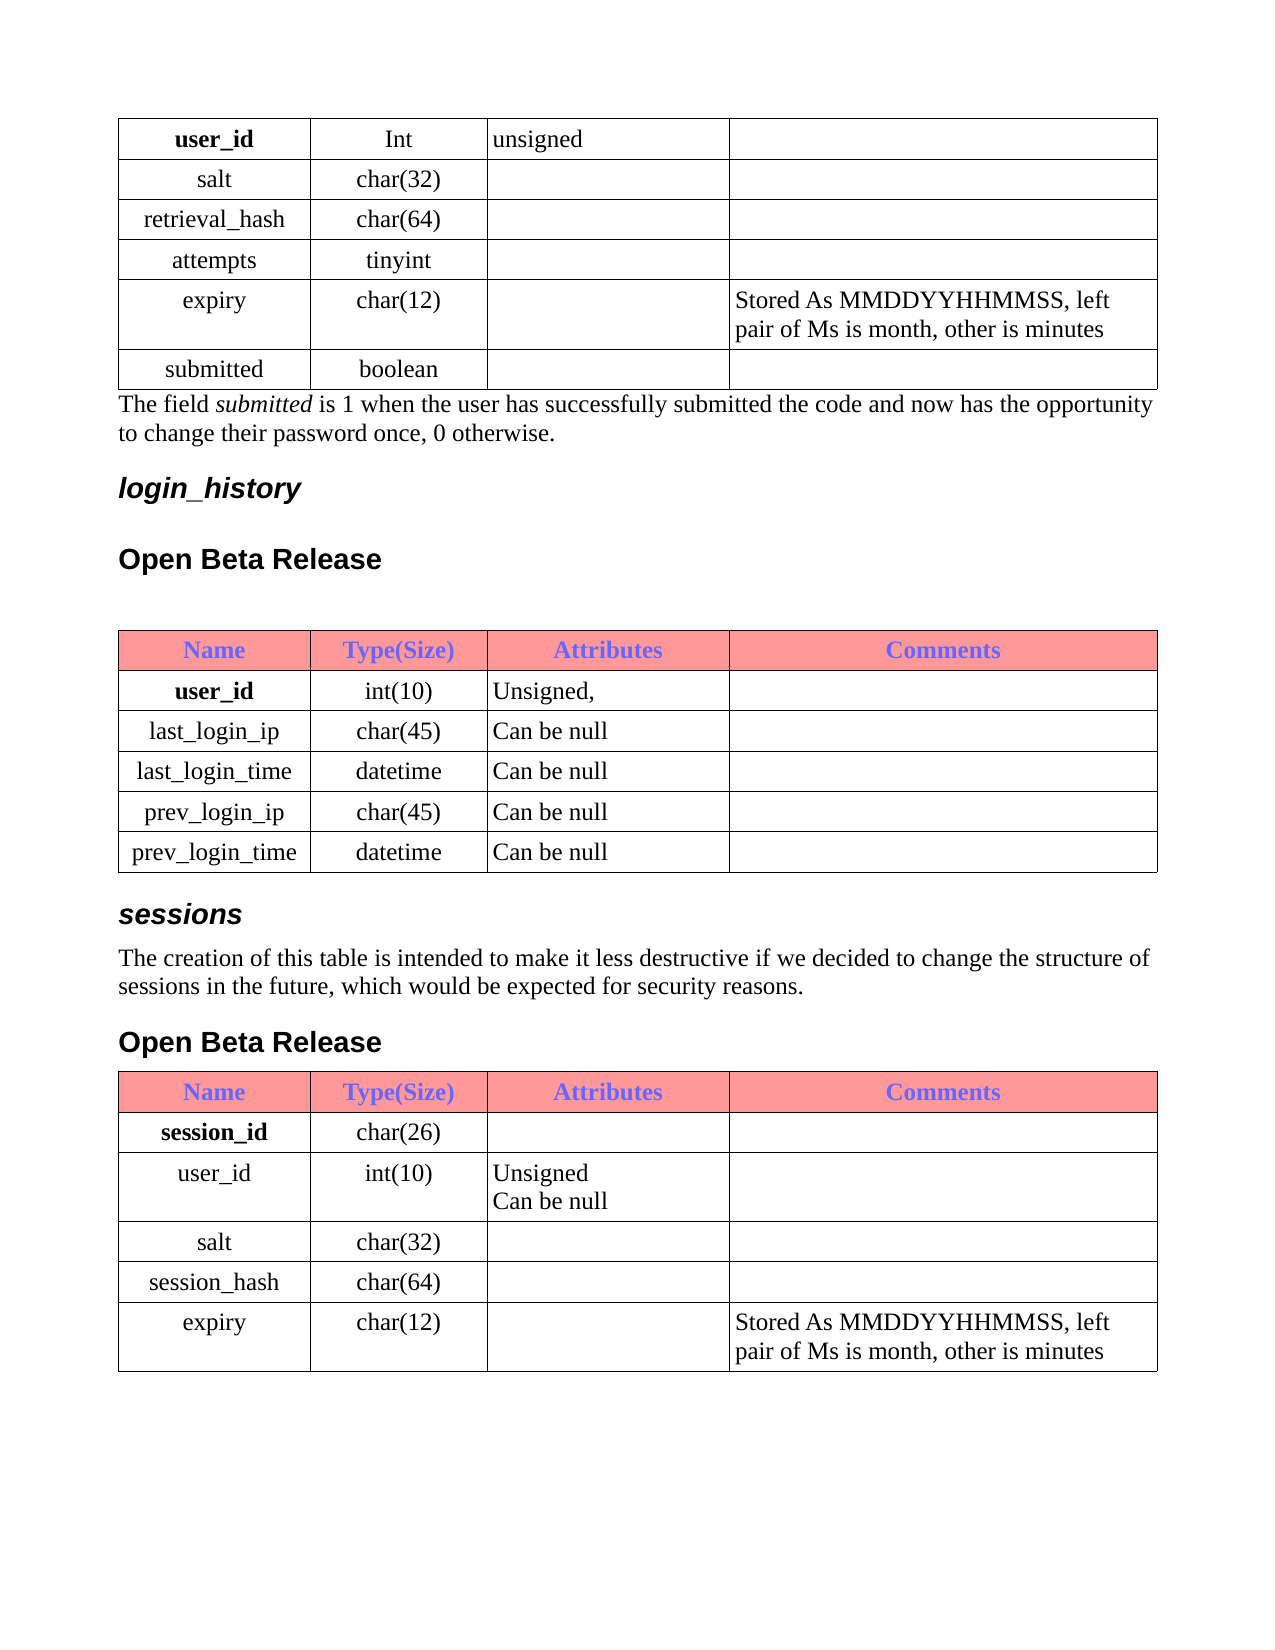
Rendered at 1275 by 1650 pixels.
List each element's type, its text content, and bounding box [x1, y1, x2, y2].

table_cell user_id [119, 1153, 310, 1221]
subtitle Open Beta Release [118, 1025, 1157, 1059]
table_cell char(32) [311, 1222, 487, 1261]
table_cell [730, 832, 1157, 872]
table_cell int(10) [311, 671, 487, 710]
table_cell [730, 1153, 1157, 1221]
table_cell last_login_time [119, 752, 310, 791]
table_cell [488, 160, 729, 199]
table_cell [488, 1113, 729, 1152]
table_cell submitted [119, 350, 310, 389]
table_cell [730, 792, 1157, 831]
table_cell char(32) [311, 160, 487, 199]
table_header Attributes [488, 631, 729, 670]
table_header Name [119, 631, 310, 670]
table_cell Stored As MMDDYYHHMMSS, left pair of Ms is month, other is minutes [730, 280, 1157, 348]
table_cell [488, 1303, 729, 1371]
table_cell Can be null [488, 752, 729, 791]
table_cell [488, 350, 729, 389]
table_header Type(Size) [311, 631, 487, 670]
table_cell [730, 240, 1157, 279]
table_cell [730, 160, 1157, 199]
table_cell char(12) [311, 1303, 487, 1371]
table_cell char(26) [311, 1113, 487, 1152]
table_header Attributes [488, 1072, 729, 1112]
table_cell [488, 280, 729, 348]
table_cell [730, 119, 1157, 158]
table_cell last_login_ip [119, 711, 310, 751]
table_cell char(12) [311, 280, 487, 348]
table_cell [488, 240, 729, 279]
table_cell [730, 1262, 1157, 1302]
table_cell char(64) [311, 200, 487, 239]
table_cell unsigned [488, 119, 729, 158]
subtitle login_history [118, 471, 1157, 505]
table_cell [730, 711, 1157, 751]
table_cell char(64) [311, 1262, 487, 1302]
table_cell datetime [311, 832, 487, 872]
table_cell Can be null [488, 832, 729, 872]
table_cell [488, 200, 729, 239]
table_cell expiry [119, 280, 310, 348]
table_cell char(45) [311, 792, 487, 831]
table_cell session_id [119, 1113, 310, 1152]
table_cell Can be null [488, 792, 729, 831]
subtitle Open Beta Release [118, 542, 1157, 576]
table_header Comments [730, 631, 1157, 670]
table_cell Unsigned Can be null [488, 1153, 729, 1221]
table_cell salt [119, 1222, 310, 1261]
table_cell int(10) [311, 1153, 487, 1221]
table_cell Unsigned, [488, 671, 729, 710]
table_cell prev_login_time [119, 832, 310, 872]
table_cell retrieval_hash [119, 200, 310, 239]
table_cell [488, 1222, 729, 1261]
table_cell Stored As MMDDYYHHMMSS, left pair of Ms is month, other is minutes [730, 1303, 1157, 1371]
table_cell [730, 1113, 1157, 1152]
table_cell salt [119, 160, 310, 199]
table_cell [730, 671, 1157, 710]
table_cell session_hash [119, 1262, 310, 1302]
table_cell user_id [119, 119, 310, 158]
table_cell expiry [119, 1303, 310, 1371]
text The creation of this table is intended to make it less destructive if we decided to change the structure of sessions in the future, which would be expected for security reasons. [118, 943, 1157, 1000]
table_cell [488, 1262, 729, 1302]
table_header Name [119, 1072, 310, 1112]
table_header Type(Size) [311, 1072, 487, 1112]
text The field submitted is 1 when the user has successfully submitted the code and now has the opportunity to change their password once, 0 otherwise. [118, 390, 1157, 446]
table_cell boolean [311, 350, 487, 389]
table_cell Int [311, 119, 487, 158]
table_cell prev_login_ip [119, 792, 310, 831]
table_cell char(45) [311, 711, 487, 751]
table_header Comments [730, 1072, 1157, 1112]
table_cell [730, 200, 1157, 239]
table_cell [730, 350, 1157, 389]
table_cell user_id [119, 671, 310, 710]
table_cell Can be null [488, 711, 729, 751]
table_cell datetime [311, 752, 487, 791]
table_cell [730, 752, 1157, 791]
table_cell tinyint [311, 240, 487, 279]
table_cell attempts [119, 240, 310, 279]
table_cell [730, 1222, 1157, 1261]
subtitle sessions [118, 897, 1157, 930]
